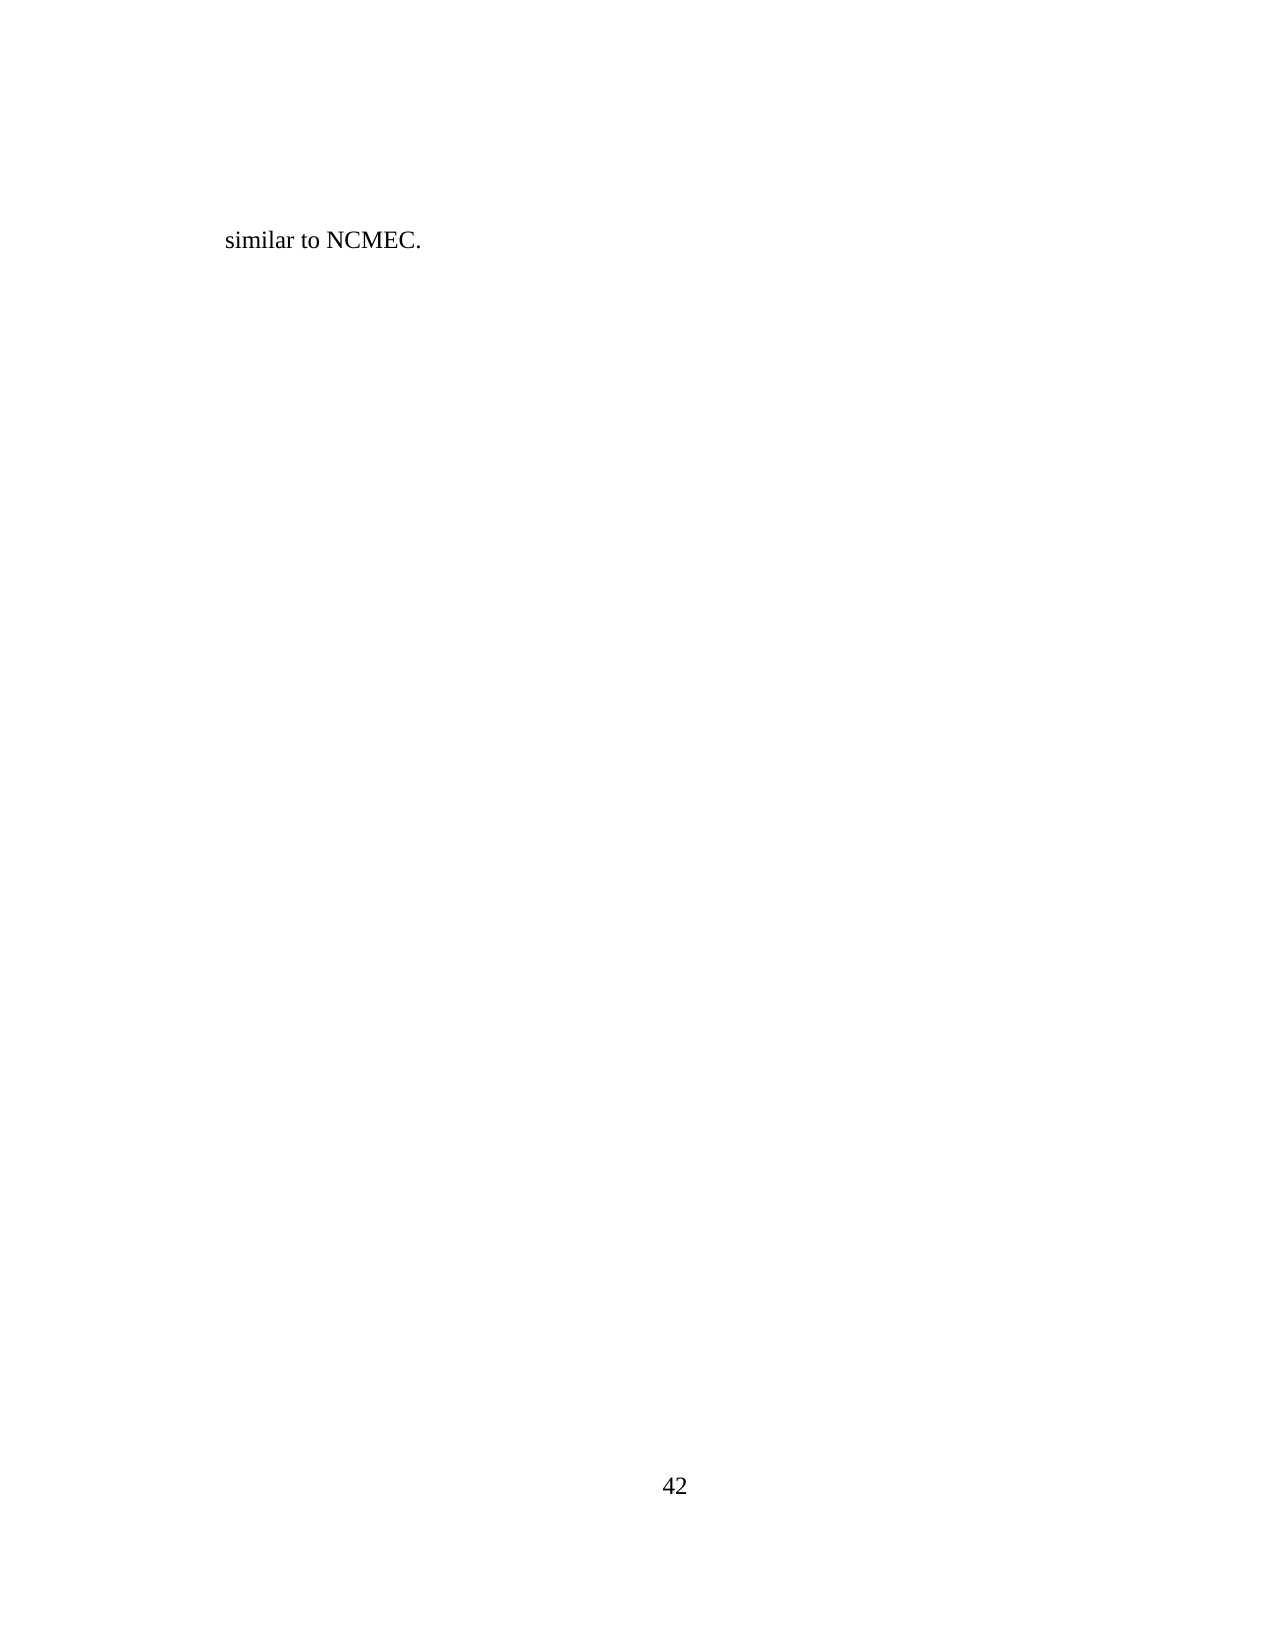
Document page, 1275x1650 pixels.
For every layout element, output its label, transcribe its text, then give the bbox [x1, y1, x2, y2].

text similar to NCMEC. [225, 225, 1125, 254]
